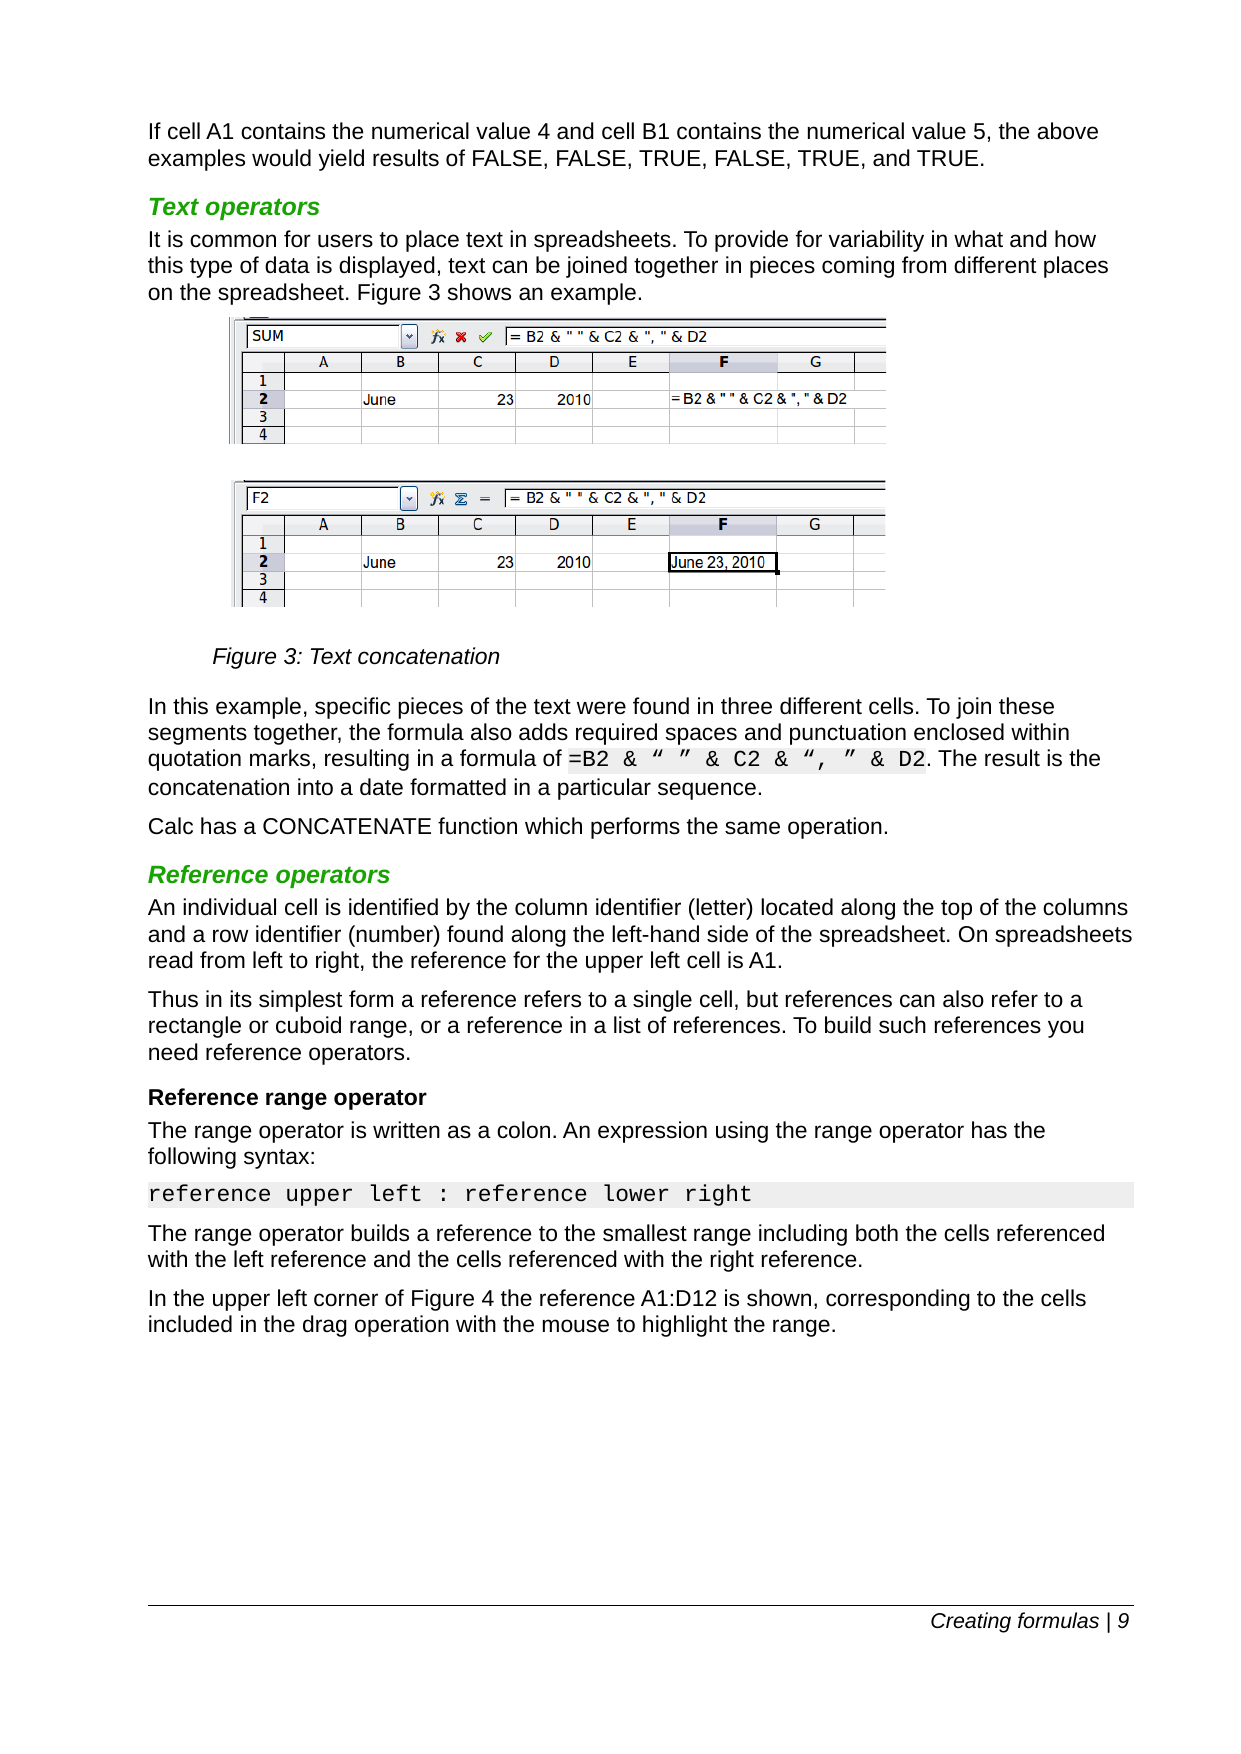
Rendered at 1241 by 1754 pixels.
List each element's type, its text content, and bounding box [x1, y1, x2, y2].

table_header [212, 318, 903, 480]
table_cell [212, 480, 903, 643]
table_cell Figure 3: Text concatenation [212, 643, 903, 693]
picture [229, 317, 887, 444]
text If cell A1 contains the numerical value 4 and cell B1 contains the numerical value 5, the above examples would yield results of FALSE, FALSE, TRUE, FALSE, TRUE, and TRUE. [148, 118, 1134, 171]
text The range operator is written as a colon. An expression using the range operator has the following syntax: [148, 1117, 1134, 1169]
text In the upper left corner of Figure 4 the reference A1:D12 is shown, corresponding to the cells included in the drag operation with the mouse to highlight the range. [148, 1285, 1134, 1338]
text An individual cell is identified by the column identifier (letter) located along the top of the columns and a row identifier (number) found along the left-hand side of the spreadsheet. On spreadsheets read from left to right, the reference for the upper left cell is A1. [148, 894, 1134, 973]
text In this example, specific pieces of the text were found in three different cells. To join these segments together, the formula also adds required spaces and punctuation enclosed within quotation marks, resulting in a formula of =B2 & “ ” & C2 & “, ” & D2. The result is the concatenation into a date formatted in a particular sequence. [148, 693, 1134, 800]
text Thus in its simplest form a reference refers to a single cell, but references can also refer to a rectangle or cuboid range, or a reference in a list of references. To build such references you need reference operators. [148, 986, 1134, 1065]
subtitle Text operators [148, 191, 1134, 220]
subtitle Reference operators [148, 859, 1134, 888]
picture [230, 480, 886, 607]
text It is common for users to place text in spreadsheets. To provide for variability in what and how this type of data is displayed, text can be joined together in pieces coming from different places on the spreadsheet. Figure 3 shows an example. [148, 226, 1134, 305]
subtitle Reference range operator [148, 1084, 1134, 1111]
text reference upper left : reference lower right [753, 1182, 1134, 1208]
text The range operator builds a reference to the smallest range including both the cells referenced with the left reference and the cells referenced with the right reference. [148, 1220, 1134, 1272]
text Calc has a CONCATENATE function which performs the same operation. [148, 813, 1134, 839]
